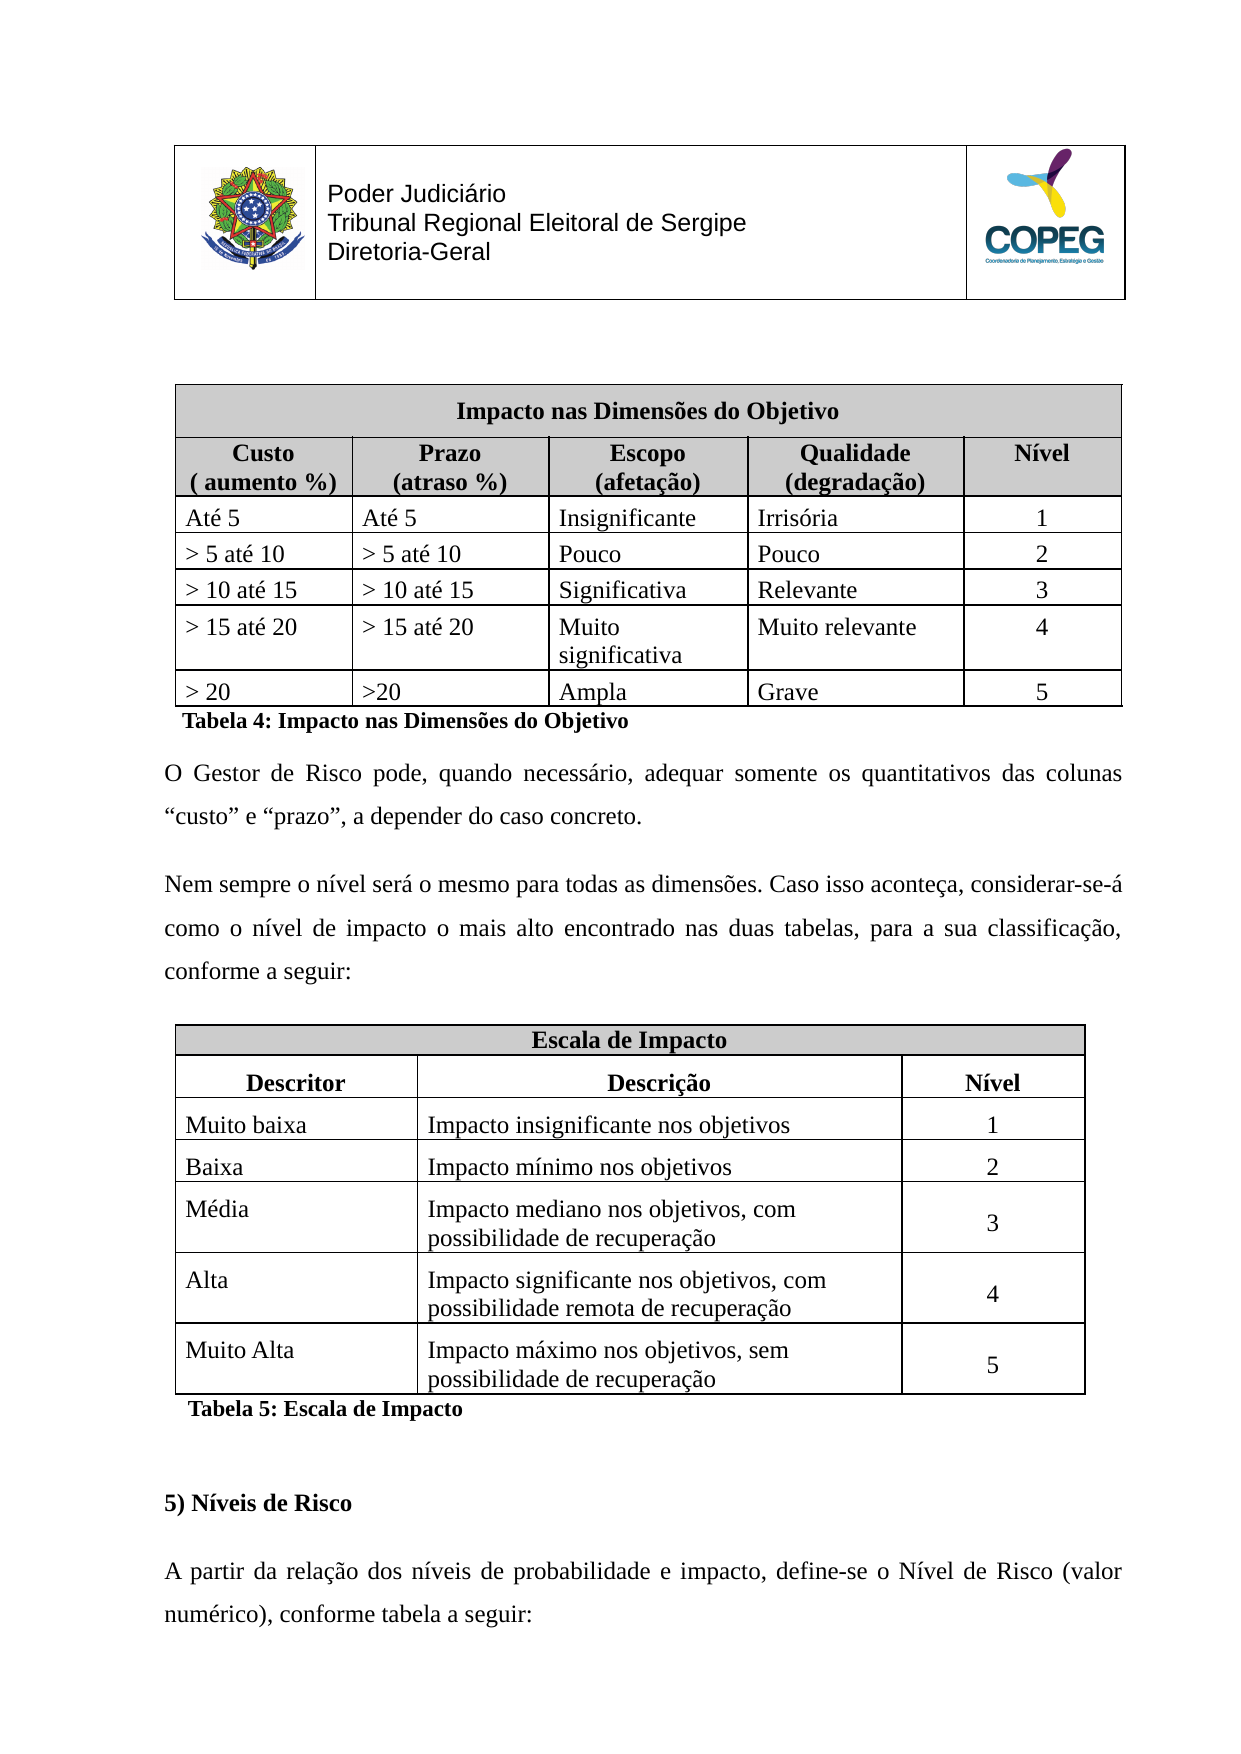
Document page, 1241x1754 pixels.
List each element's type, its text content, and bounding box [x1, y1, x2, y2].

table_cell Pouco [749, 533, 963, 568]
table_cell 4 [903, 1253, 1084, 1322]
table_cell > 5 até 10 [353, 533, 548, 568]
table_cell 2 [965, 533, 1121, 568]
table_cell Impacto máximo nos objetivos, sem possibilidade de recuperação [418, 1324, 901, 1393]
text Nem sempre o nível será o mesmo para todas as dimensões. Caso isso aconteça, considerar-se-á como o nível de impacto o mais alto encontrado nas duas tabelas, para a sua classificação, conforme a seguir: [164, 869, 1123, 984]
table_cell Ampla [550, 671, 747, 705]
table_cell Escopo (afetação) [550, 438, 747, 495]
table_cell Descrição [418, 1056, 901, 1096]
table_cell Irrisória [749, 497, 963, 532]
text Tabela 4: Impacto nas Dimensões do Objetivo [182, 707, 1123, 733]
table_cell 5 [965, 671, 1121, 705]
table_cell Até 5 [176, 497, 352, 532]
table_header Escala de Impacto [176, 1026, 1084, 1054]
table_cell Relevante [749, 570, 963, 604]
table_cell 5 [903, 1324, 1084, 1393]
table_cell 2 [903, 1140, 1084, 1181]
table_cell Muito significativa [550, 606, 747, 669]
text A partir da relação dos níveis de probabilidade e impacto, define-se o Nível de Risco (valor numérico), conforme tabela a seguir: [164, 1556, 1123, 1628]
table_header Impacto nas Dimensões do Objetivo [176, 385, 1121, 436]
table_cell 3 [965, 570, 1121, 604]
picture [982, 145, 1109, 269]
table_cell Pouco [550, 533, 747, 568]
table_cell Nível [903, 1056, 1084, 1096]
table_cell Média [176, 1182, 417, 1251]
table_cell > 10 até 15 [353, 570, 548, 604]
table_cell Qualidade (degradação) [749, 438, 963, 495]
table_cell Muito Alta [176, 1324, 417, 1393]
table_cell Alta [176, 1253, 417, 1322]
table_cell Significativa [550, 570, 747, 604]
table_cell Impacto significante nos objetivos, com possibilidade remota de recuperação [418, 1253, 901, 1322]
table_cell > 20 [176, 671, 352, 705]
table_cell 4 [965, 606, 1121, 669]
table_cell > 15 até 20 [176, 606, 352, 669]
table_cell 3 [903, 1182, 1084, 1251]
table_cell Até 5 [353, 497, 548, 532]
picture [201, 167, 305, 270]
table_cell Impacto mínimo nos objetivos [418, 1140, 901, 1181]
table_cell > 10 até 15 [176, 570, 352, 604]
table_cell Impacto insignificante nos objetivos [418, 1098, 901, 1138]
text O Gestor de Risco pode, quando necessário, adequar somente os quantitativos das colunas “custo” e “prazo”, a depender do caso concreto. [164, 758, 1123, 830]
table_cell > 15 até 20 [353, 606, 548, 669]
table_cell Prazo (atraso %) [353, 438, 548, 495]
table_cell 1 [903, 1098, 1084, 1138]
table_cell Descritor [176, 1056, 417, 1096]
text Tabela 5: Escala de Impacto [188, 1394, 1123, 1421]
table_cell Insignificante [550, 497, 747, 532]
table_cell Impacto mediano nos objetivos, com possibilidade de recuperação [418, 1182, 901, 1251]
table_cell Grave [749, 671, 963, 705]
table_cell Muito relevante [749, 606, 963, 669]
table_cell Muito baixa [176, 1098, 417, 1138]
table_cell >20 [353, 671, 548, 705]
table_cell Baixa [176, 1140, 417, 1181]
text 5) Níveis de Risco [164, 1488, 1094, 1516]
table_cell Nível [965, 438, 1121, 495]
table_cell Custo ( aumento %) [176, 438, 352, 495]
table_cell > 5 até 10 [176, 533, 352, 568]
table_cell 1 [965, 497, 1121, 532]
